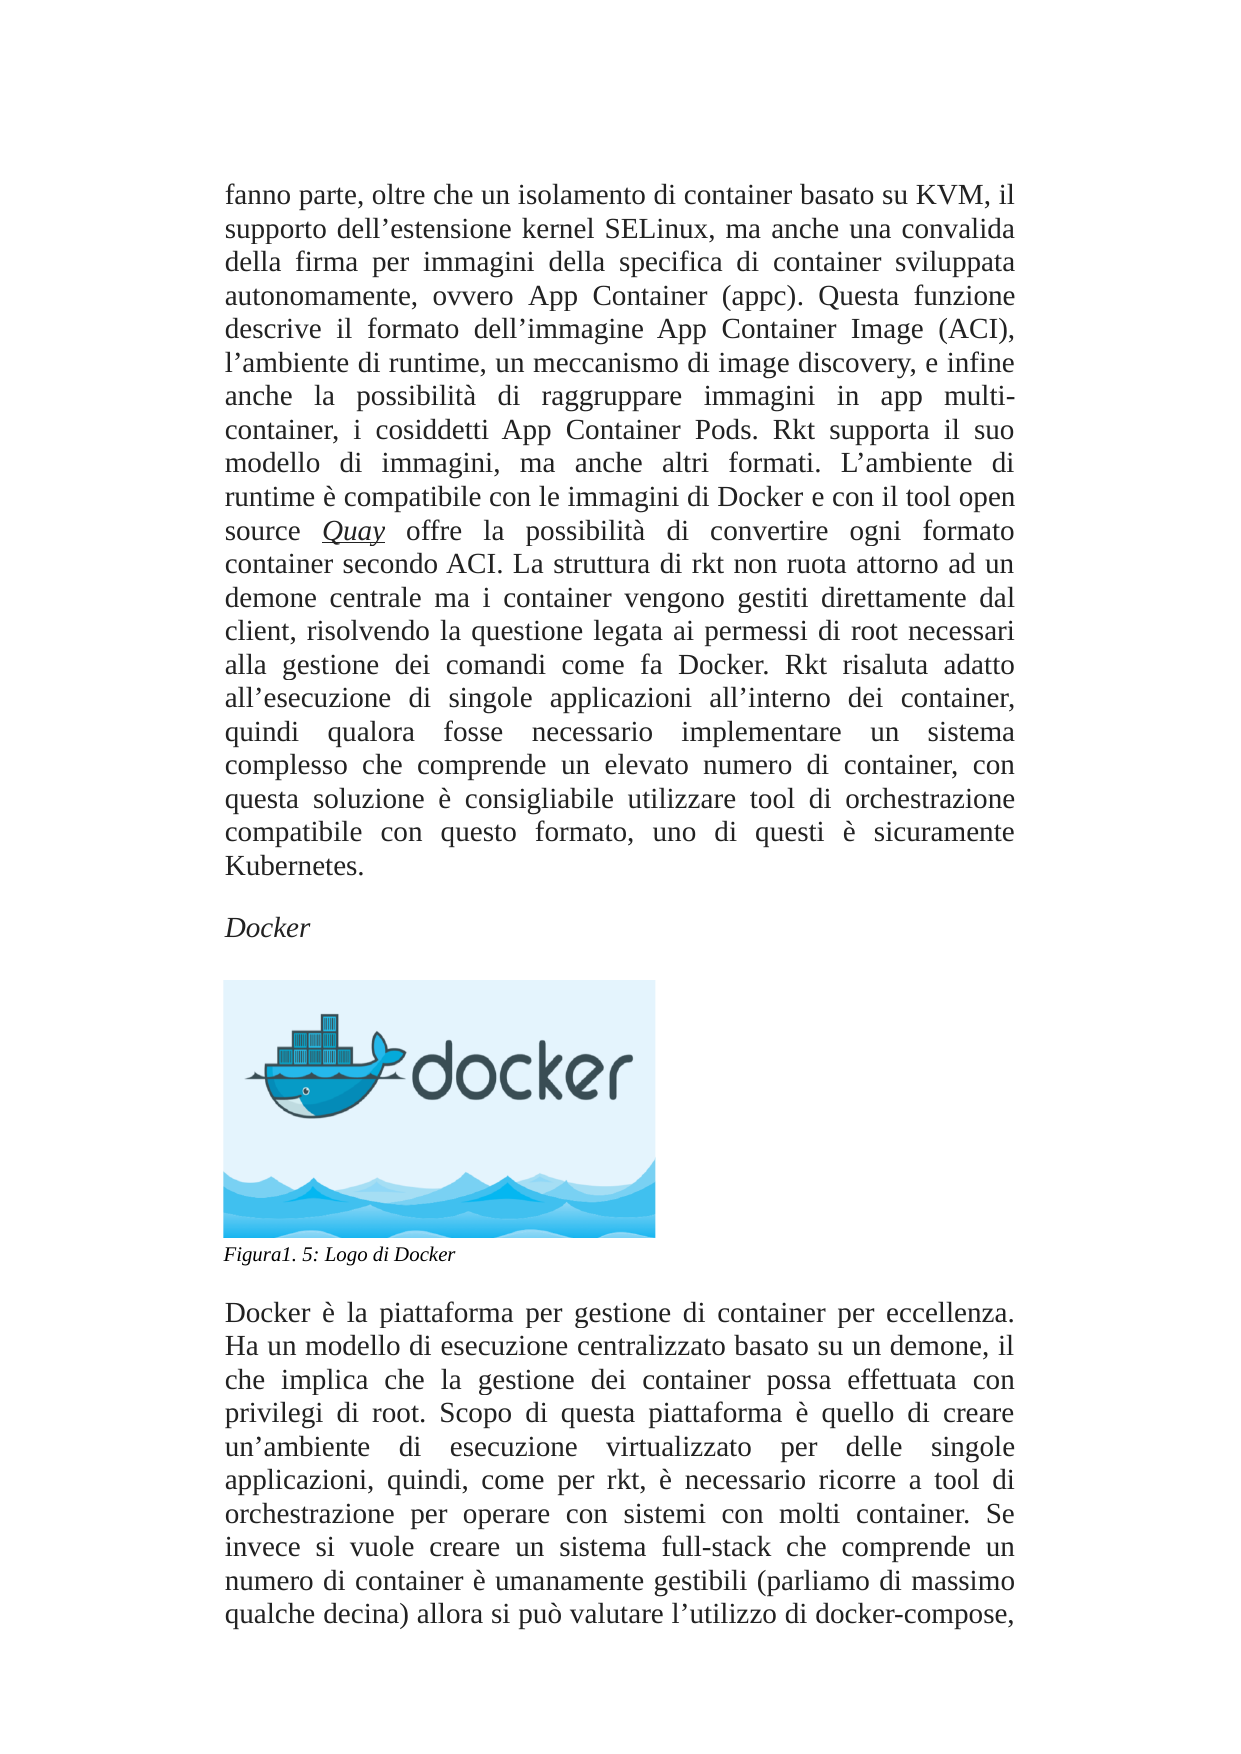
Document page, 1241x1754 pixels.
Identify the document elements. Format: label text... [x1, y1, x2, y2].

text fanno parte, oltre che un isolamento di container basato su KVM, il supporto dell’estensione kernel SELinux, ma anche una convalida della firma per immagini della specifica di container sviluppata autonomamente, ovvero App Container (appc). Questa funzione descrive il formato dell’immagine App Container Image (ACI), l’ambiente di runtime, un meccanismo di image discovery, e infine anche la possibilità di raggruppare immagini in app multi-container, i cosiddetti App Container Pods. Rkt supporta il suo modello di immagini, ma anche altri formati. L’ambiente di runtime è compatibile con le immagini di Docker e con il tool open source Quay offre la possibilità di convertire ogni formato container secondo ACI. La struttura di rkt non ruota attorno ad un demone centrale ma i container vengono gestiti direttamente dal client, risolvendo la questione legata ai permessi di root necessari alla gestione dei comandi come fa Docker. Rkt risaluta adatto all’esecuzione di singole applicazioni all’interno dei container, quindi qualora fosse necessario implementare un sistema complesso che comprende un elevato numero di container, con questa soluzione è consigliabile utilizzare tool di orchestrazione compatibile con questo formato, uno di questi è sicuramente Kubernetes. [224, 177, 1016, 882]
text Docker [224, 910, 1016, 944]
picture [223, 980, 656, 1238]
text Docker è la piattaforma per gestione di container per eccellenza. Ha un modello di esecuzione centralizzato basato su un demone, il che implica che la gestione dei container possa effettuata con privilegi di root. Scopo di questa piattaforma è quello di creare un’ambiente di esecuzione virtualizzato per delle singole applicazioni, quindi, come per rkt, è necessario ricorre a tool di orchestrazione per operare con sistemi con molti container. Se invece si vuole creare un sistema full-stack che comprende un numero di container è umanamente gestibili (parliamo di massimo qualche decina) allora si può valutare l’utilizzo di docker-compose, [224, 1295, 1016, 1630]
text Figura1. 5: Logo di Docker [223, 1238, 655, 1266]
